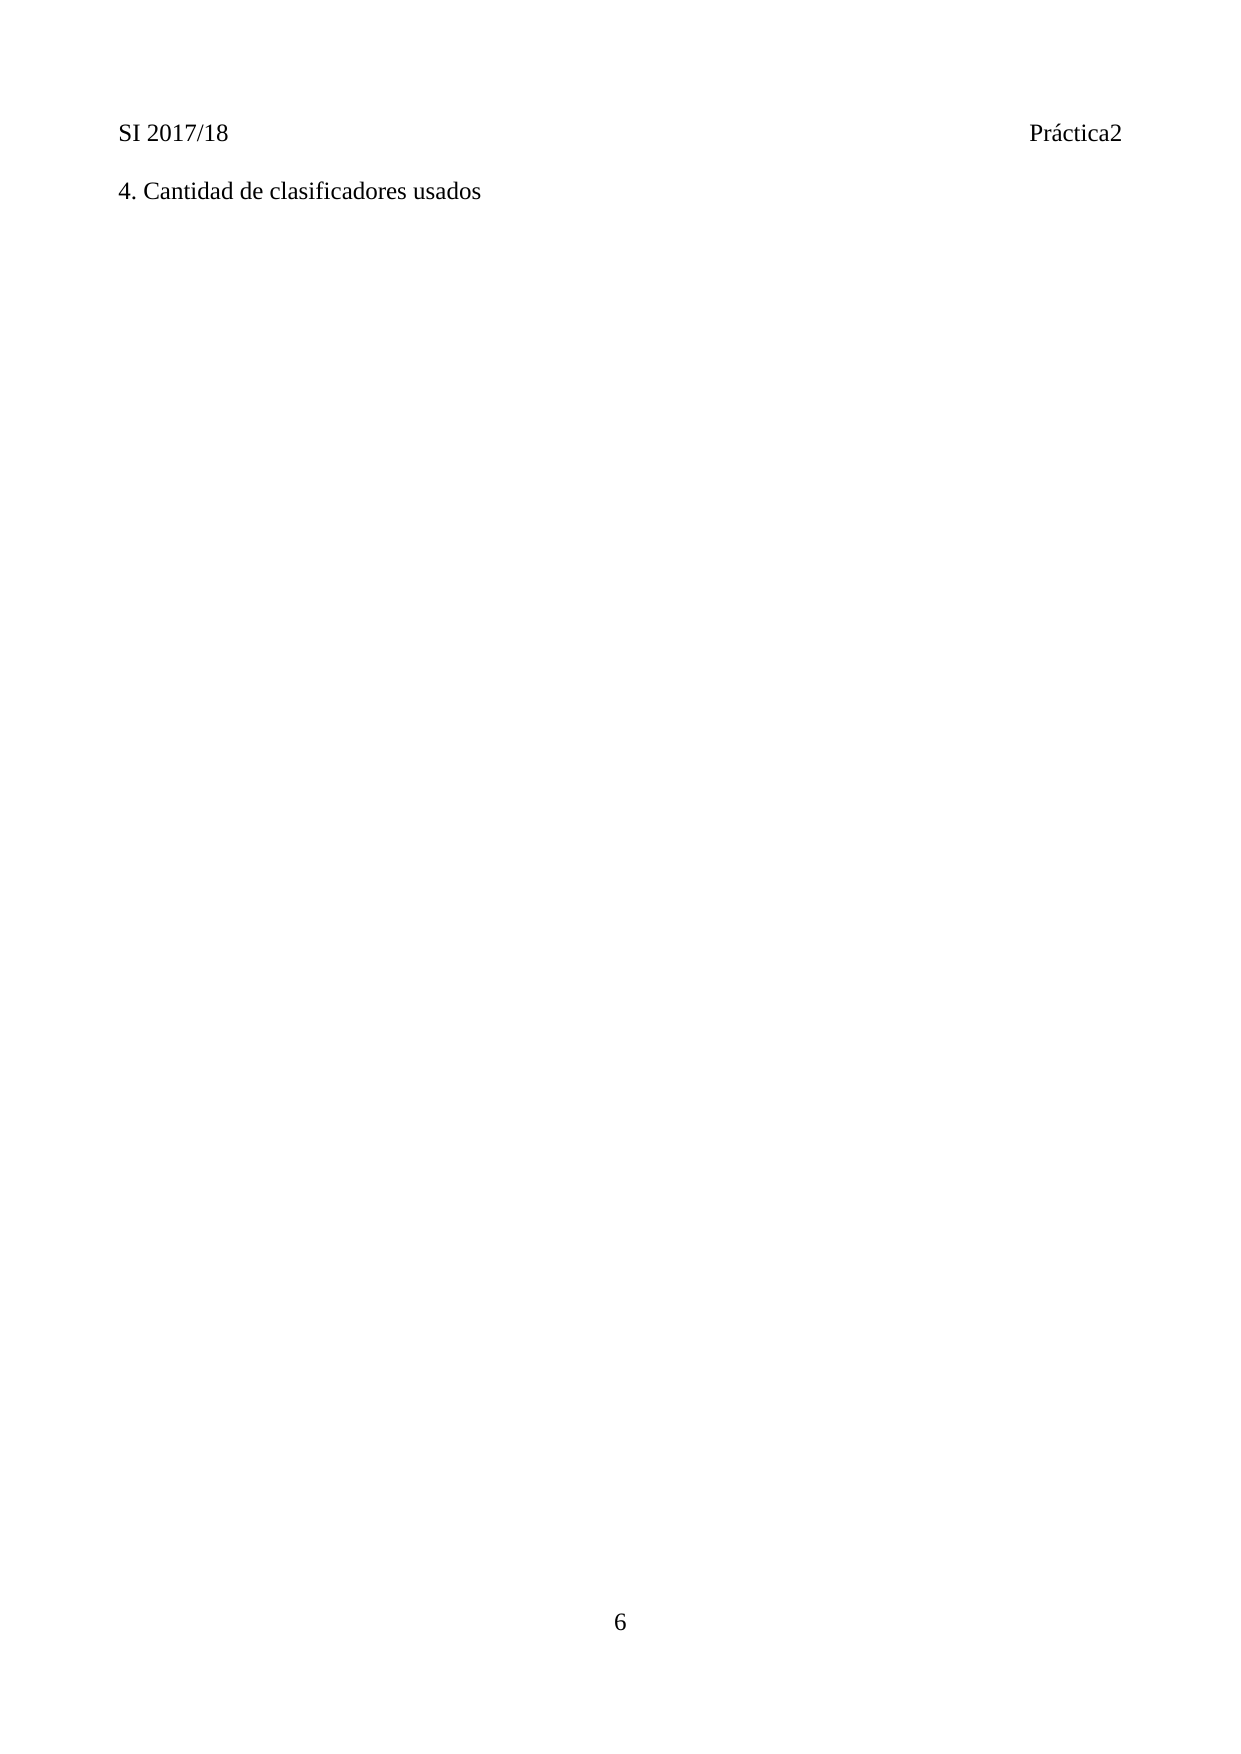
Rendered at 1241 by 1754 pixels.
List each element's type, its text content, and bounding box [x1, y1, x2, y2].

text 4. Cantidad de clasificadores usados [118, 176, 1122, 205]
